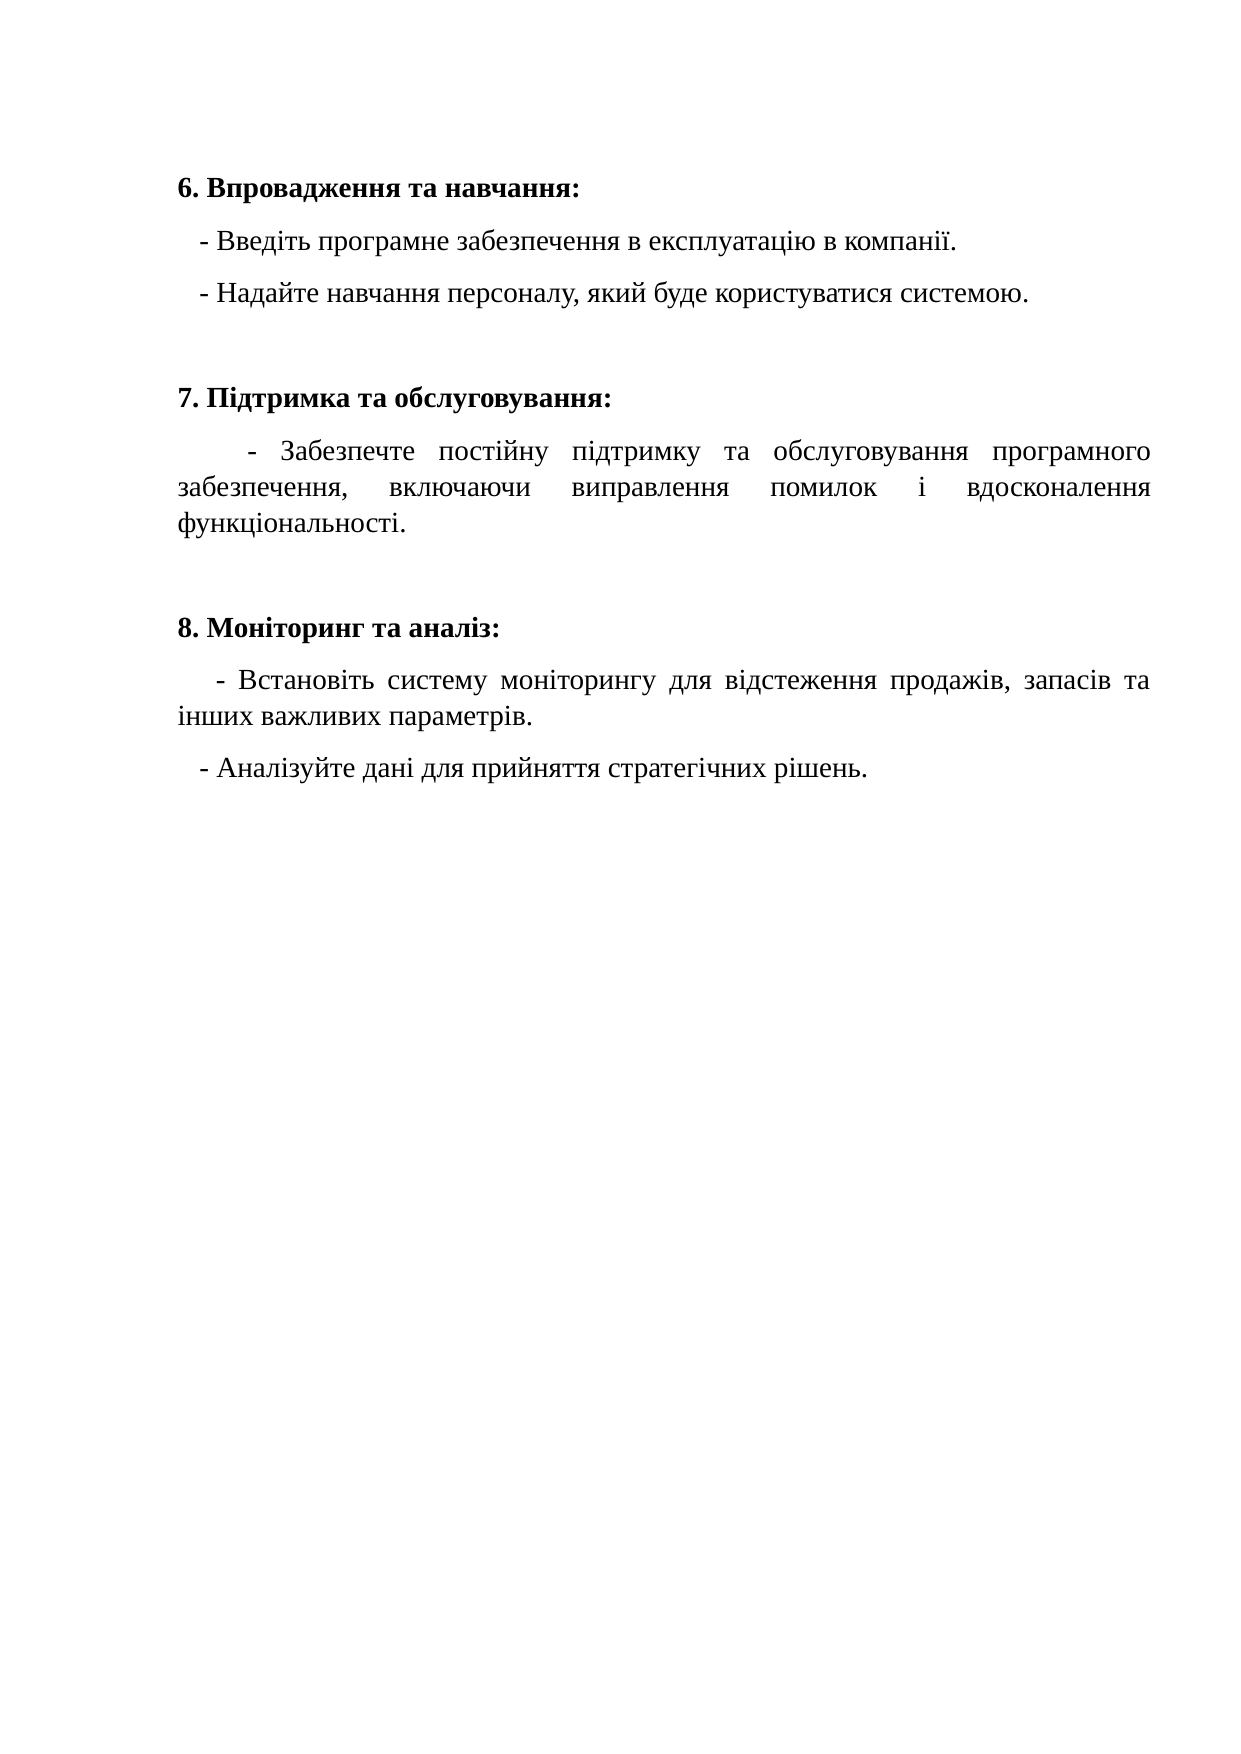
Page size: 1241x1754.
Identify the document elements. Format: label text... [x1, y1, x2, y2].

text - Забезпечте постійну підтримку та обслуговування програмного забезпечення, включаючи виправлення помилок і вдосконалення функціональності. [177, 433, 1152, 538]
text 6. Впровадження та навчання: [177, 171, 1152, 204]
text - Надайте навчання персоналу, який буде користуватися системою. [177, 276, 1152, 309]
text - Введіть програмне забезпечення в експлуатацію в компанії. [177, 223, 1152, 257]
text - Аналізуйте дані для прийняття стратегічних рішень. [177, 751, 1152, 784]
text 8. Моніторинг та аналіз: [177, 610, 1152, 643]
text 7. Підтримка та обслуговування: [177, 381, 1152, 414]
text - Встановіть систему моніторингу для відстеження продажів, запасів та інших важливих параметрів. [177, 662, 1152, 732]
